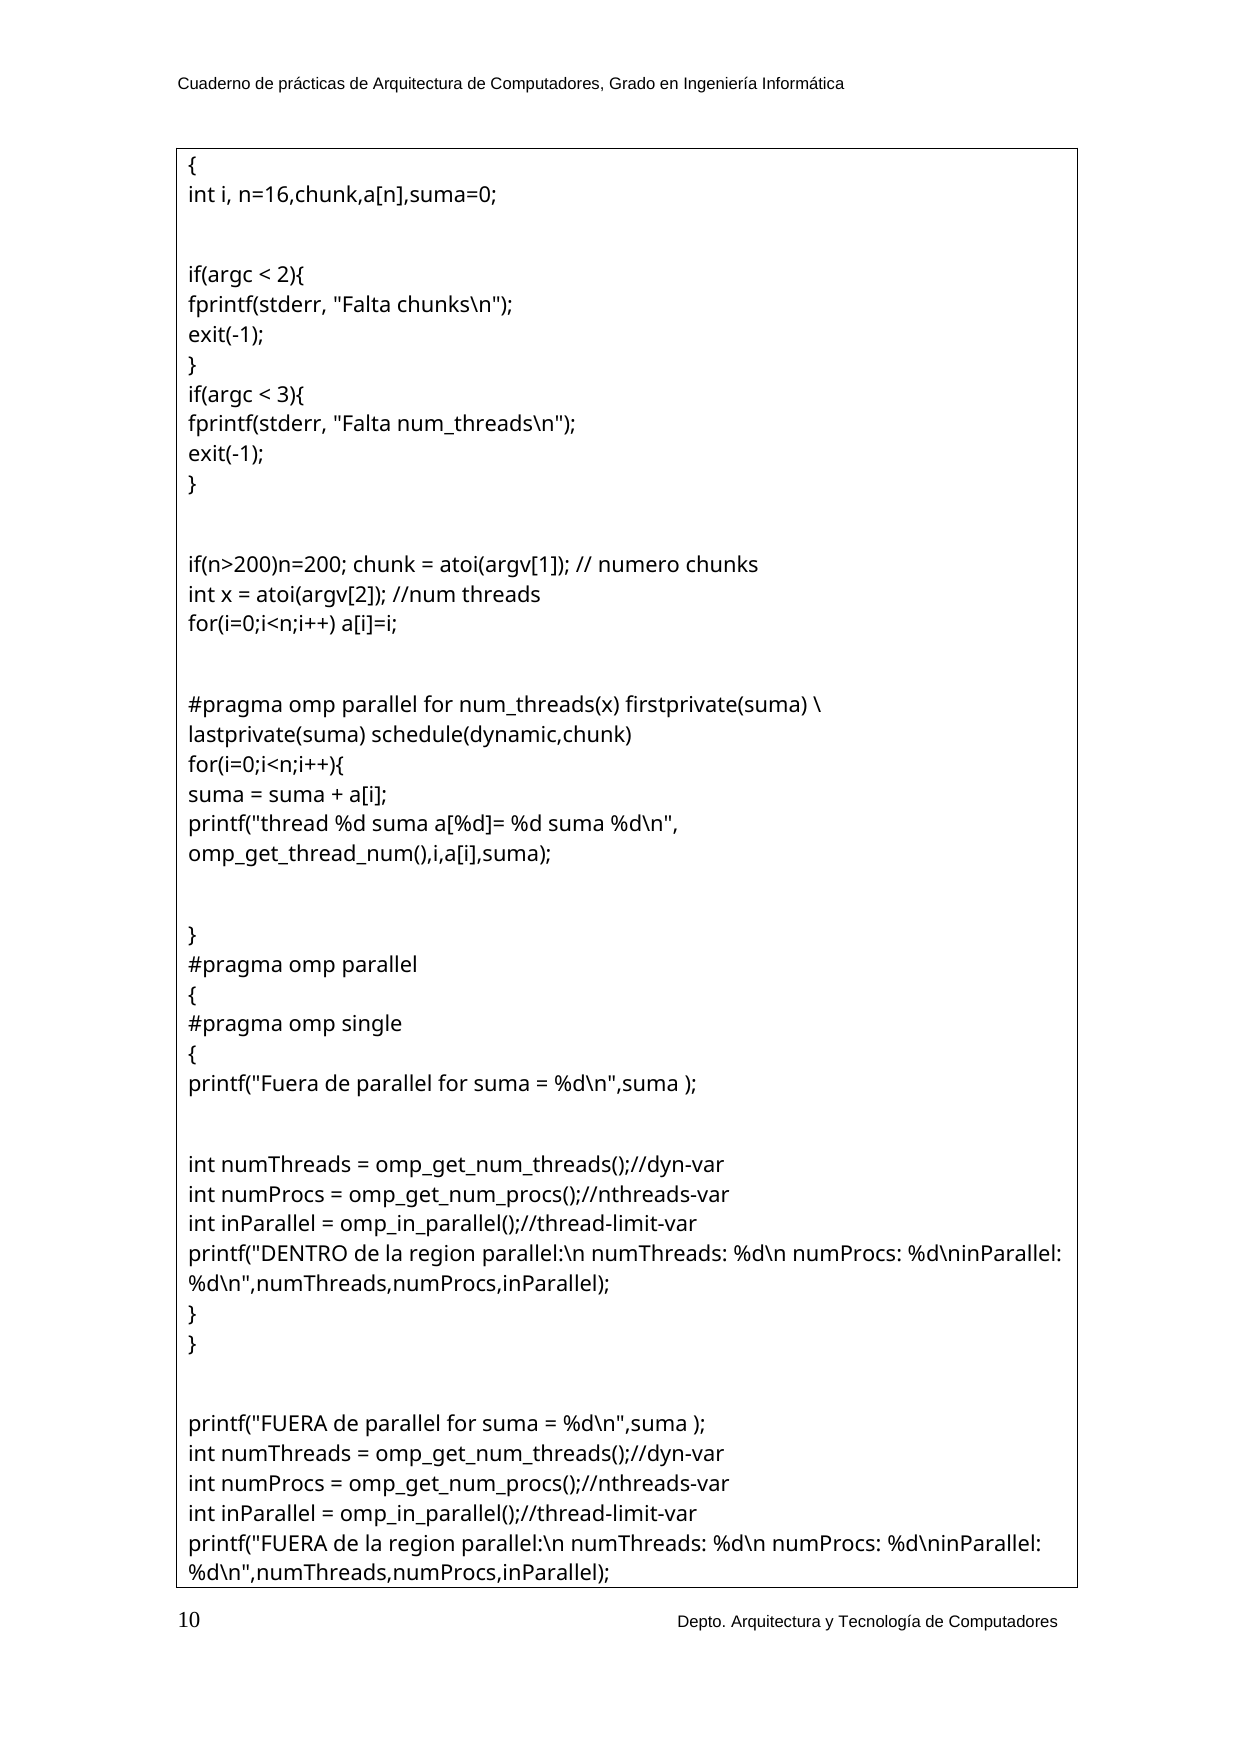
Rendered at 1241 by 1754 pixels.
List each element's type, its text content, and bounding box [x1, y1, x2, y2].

table_header { int i, n=16,chunk,a[n],suma=0; if(argc < 2){ fprintf(stderr, "Falta chunks\n"); exit(-1); } if(argc < 3){ fprintf(stderr, "Falta num_threads\n"); exit(-1); } if(n>200)n=200; chunk = atoi(argv[1]); // numero chunks int x = atoi(argv[2]); //num threads for(i=0;i<n;i++) a[i]=i; #pragma omp parallel for num_threads(x) firstprivate(suma) \ lastprivate(suma) schedule(dynamic,chunk) for(i=0;i<n;i++){ suma = suma + a[i]; printf("thread %d suma a[%d]= %d suma %d\n", omp_get_thread_num(),i,a[i],suma); } #pragma omp parallel { #pragma omp single { printf("Fuera de parallel for suma = %d\n",suma ); int numThreads = omp_get_num_threads();//dyn-var int numProcs = omp_get_num_procs();//nthreads-var int inParallel = omp_in_parallel();//thread-limit-var printf("DENTRO de la region parallel:\n numThreads: %d\n numProcs: %d\ninParallel: %d\n",numThreads,numProcs,inParallel); } } printf("FUERA de parallel for suma = %d\n",suma ); int numThreads = omp_get_num_threads();//dyn-var int numProcs = omp_get_num_procs();//nthreads-var int inParallel = omp_in_parallel();//thread-limit-var printf("FUERA de la region parallel:\n numThreads: %d\n numProcs: %d\ninParallel: %d\n",numThreads,numProcs,inParallel); [177, 149, 1077, 1587]
